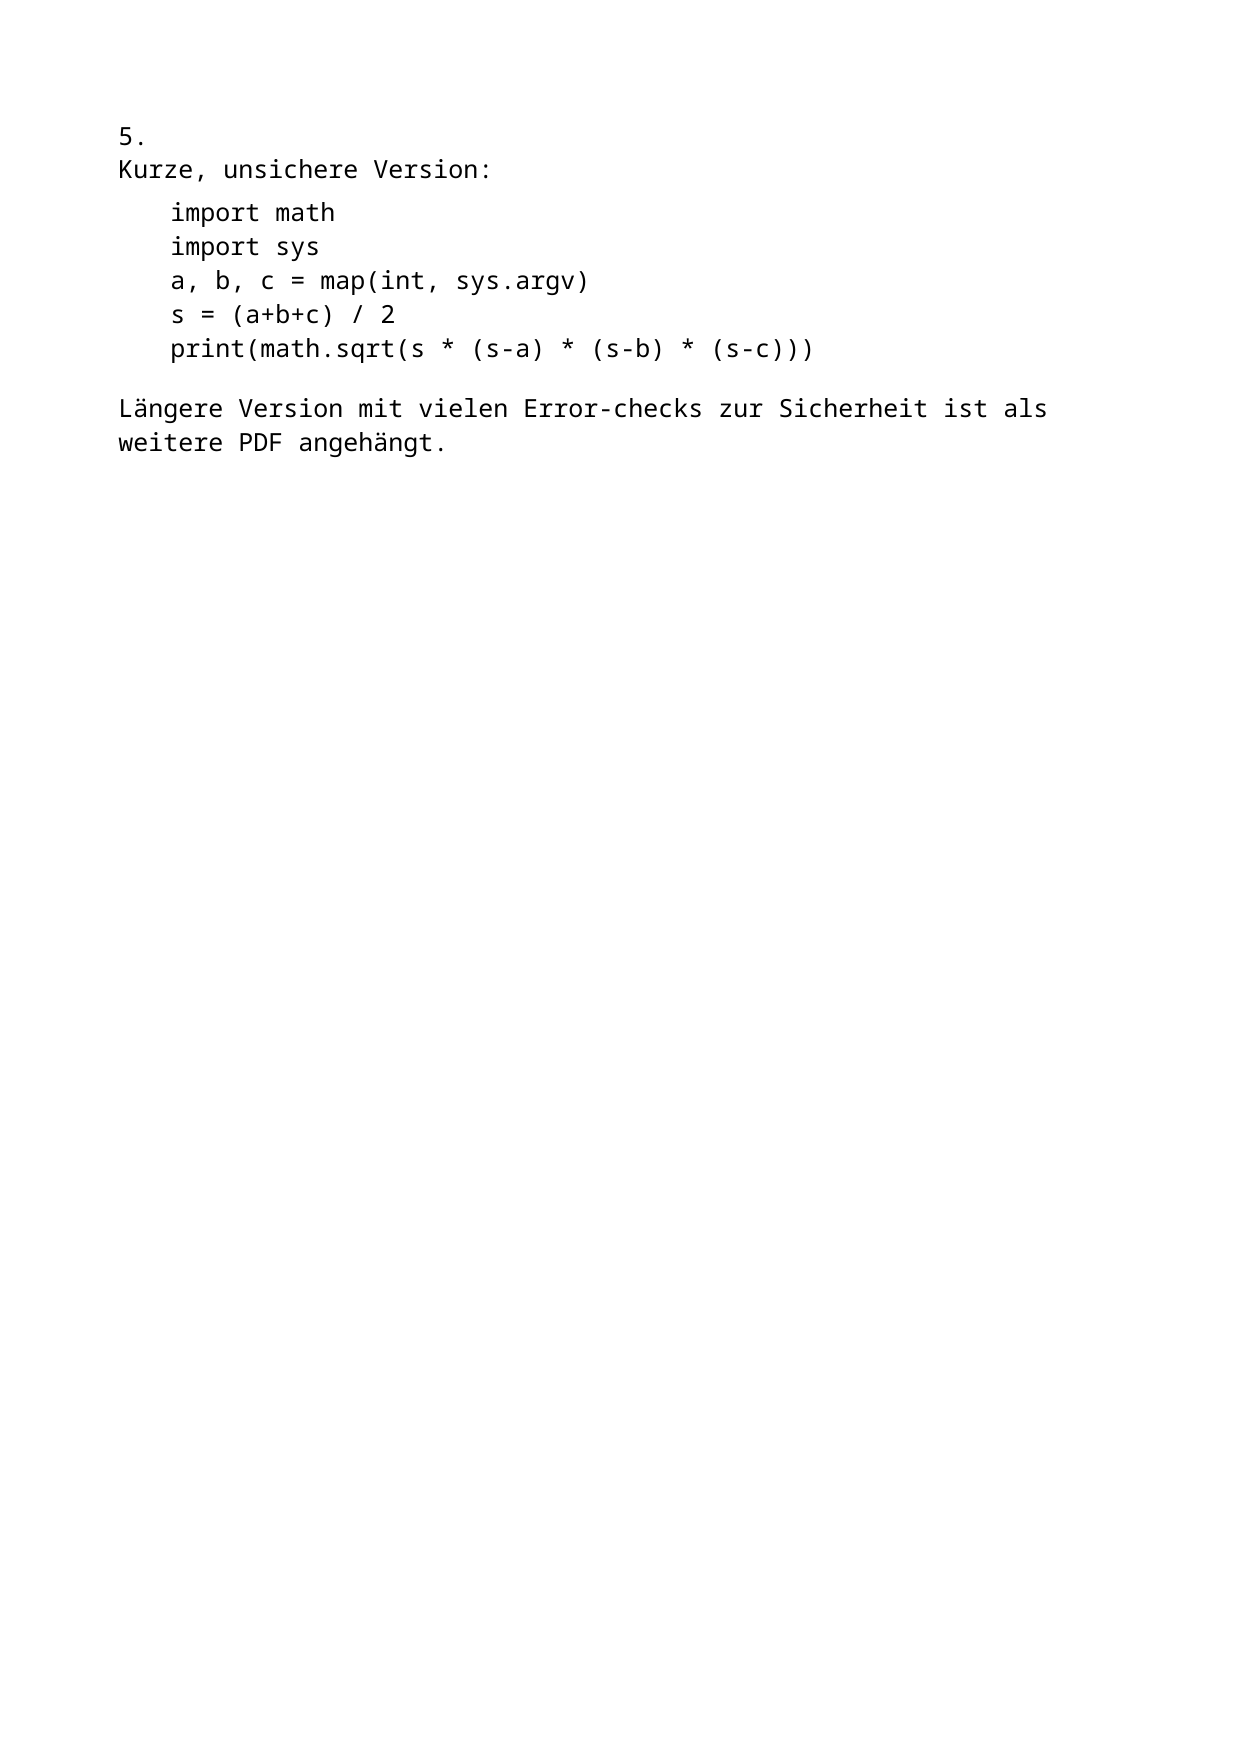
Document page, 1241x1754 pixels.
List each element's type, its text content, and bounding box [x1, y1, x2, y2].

text 5. [118, 118, 1122, 152]
text Längere Version mit vielen Error-checks zur Sicherheit ist als weitere PDF angehängt. [118, 391, 1122, 459]
text Kurze, unsichere Version: [118, 152, 1122, 186]
